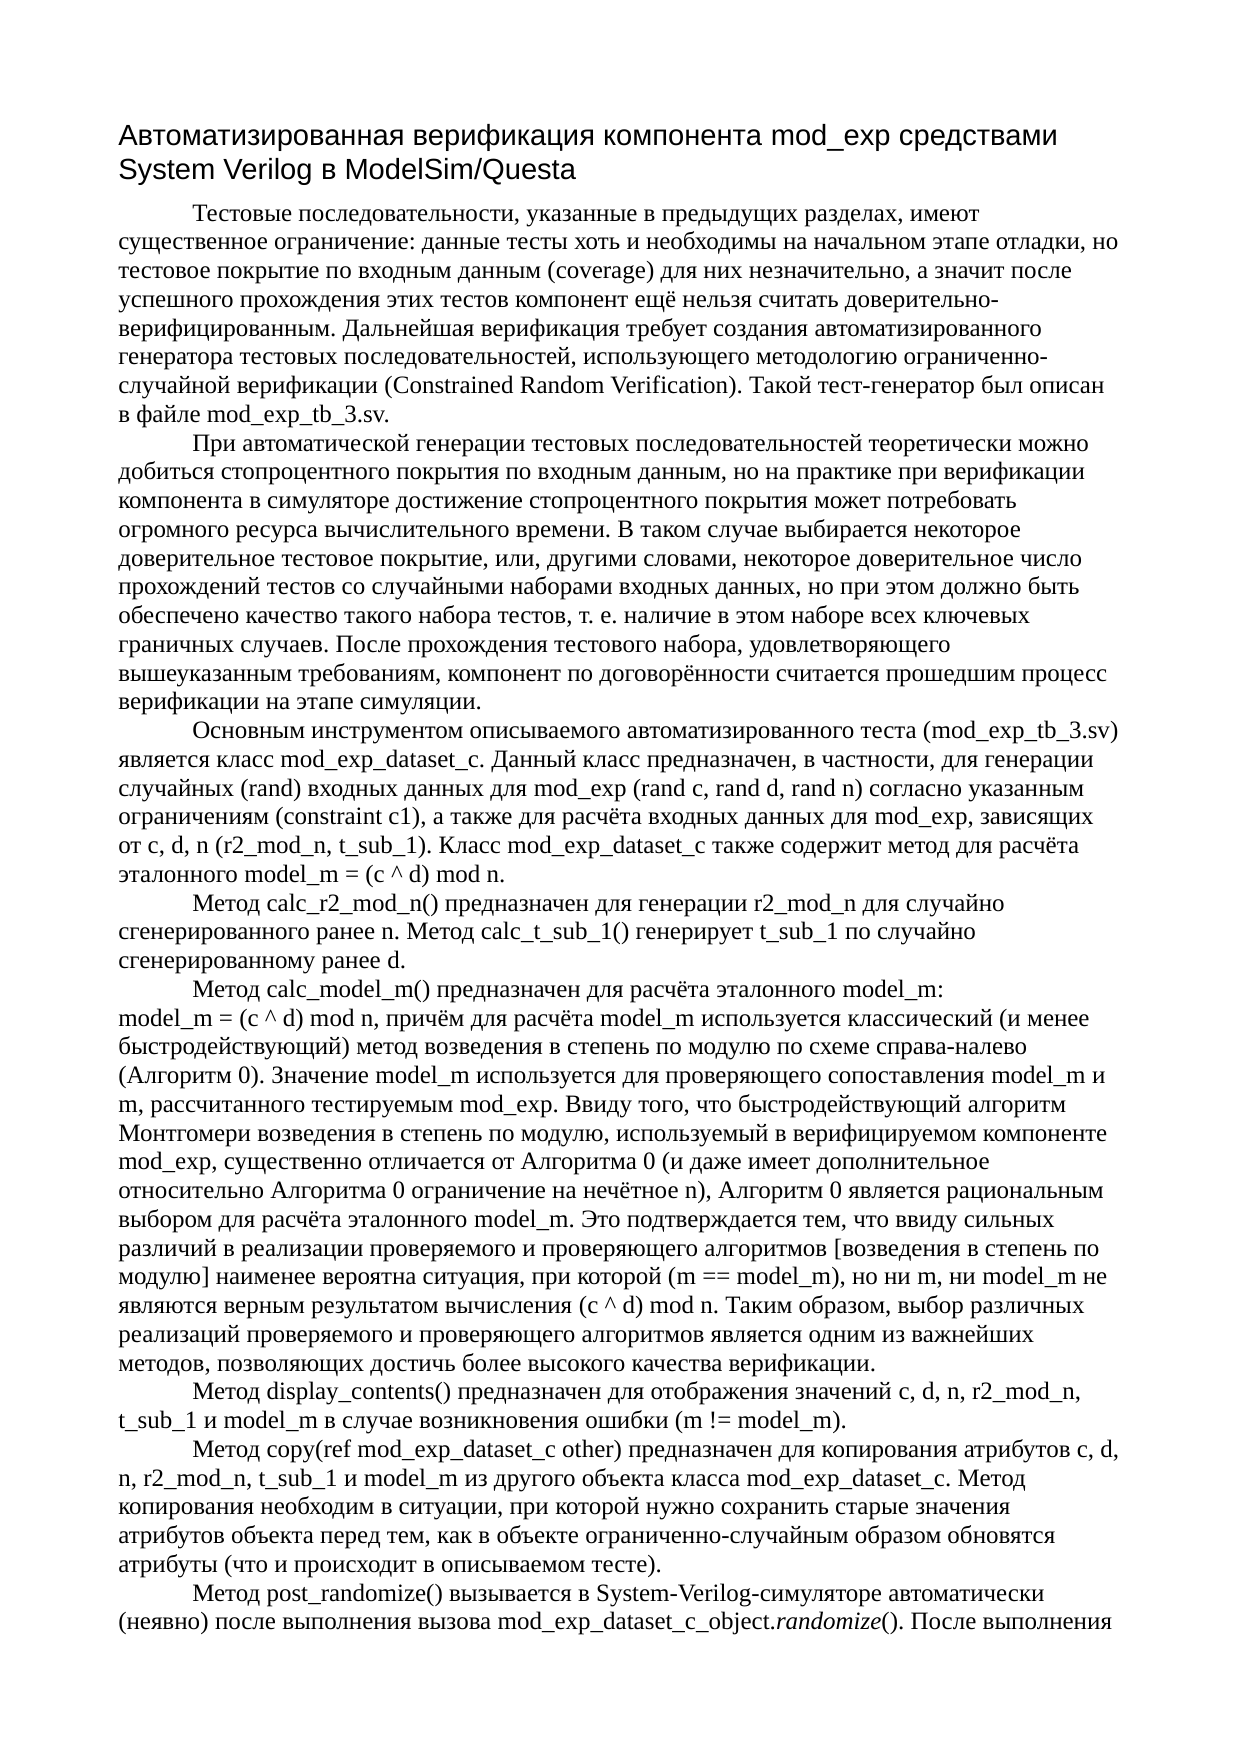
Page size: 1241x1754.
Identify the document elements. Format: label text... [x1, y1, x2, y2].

text Метод copy(ref mod_exp_dataset_c other) предназначен для копирования атрибутов c, d, n, r2_mod_n, t_sub_1 и model_m из другого объекта класса mod_exp_dataset_c. Метод копирования необходим в ситуации, при которой нужно сохранить старые значения атрибутов объекта перед тем, как в объекте ограниченно-случайным образом обновятся атрибуты (что и происходит в описываемом тесте). [118, 1434, 1122, 1578]
text Метод display_contents() предназначен для отображения значений c, d, n, r2_mod_n, t_sub_1 и model_m в случае возникновения ошибки (m != model_m). [118, 1376, 1122, 1434]
text Тестовые последовательности, указанные в предыдущих разделах, имеют существенное ограничение: данные тесты хоть и необходимы на начальном этапе отладки, но тестовое покрытие по входным данным (coverage) для них незначительно, а значит после успешного прохождения этих тестов компонент ещё нельзя считать доверительно-верифицированным. Дальнейшая верификация требует создания автоматизированного генератора тестовых последовательностей, использующего методологию ограниченно-случайной верификации (Constrained Random Verification). Такой тест-генератор был описан в файле mod_exp_tb_3.sv. [118, 198, 1122, 428]
text Метод calc_model_m() предназначен для расчёта эталонного model_m: [118, 974, 1122, 1003]
text При автоматической генерации тестовых последовательностей теоретически можно добиться стопроцентного покрытия по входным данным, но на практике при верификации компонента в симуляторе достижение стопроцентного покрытия может потребовать огромного ресурса вычислительного времени. В таком случае выбирается некоторое доверительное тестовое покрытие, или, другими словами, некоторое доверительное число прохождений тестов со случайными наборами входных данных, но при этом должно быть обеспечено качество такого набора тестов, т. е. наличие в этом наборе всех ключевых граничных случаев. После прохождения тестового набора, удовлетворяющего вышеуказанным требованиям, компонент по договорённости считается прошедшим процесс верификации на этапе симуляции. [118, 428, 1122, 715]
text model_m = (c ^ d) mod n, причём для расчёта model_m используется классический (и менее быстродействующий) метод возведения в степень по модулю по схеме справа-налево (Алгоритм 0). Значение model_m используется для проверяющего сопоставления model_m и m, рассчитанного тестируемым mod_exp. Ввиду того, что быстродействующий алгоритм Монтгомери возведения в степень по модулю, используемый в верифицируемом компоненте mod_exp, существенно отличается от Алгоритма 0 (и даже имеет дополнительное относительно Алгоритма 0 ограничение на нечётное n), Алгоритм 0 является рациональным выбором для расчёта эталонного model_m. Это подтверждается тем, что ввиду сильных различий в реализации проверяемого и проверяющего алгоритмов [возведения в степень по модулю] наименее вероятна ситуация, при которой (m == model_m), но ни m, ни model_m не являются верным результатом вычисления (c ^ d) mod n. Таким образом, выбор различных реализаций проверяемого и проверяющего алгоритмов является одним из важнейших методов, позволяющих достичь более высокого качества верификации. [118, 1003, 1122, 1376]
text Метод post_randomize() вызывается в System-Verilog-симуляторе автоматически (неявно) после выполнения вызова mod_exp_dataset_c_object.randomize(). После выполнения [118, 1578, 1122, 1635]
text Метод calc_r2_mod_n() предназначен для генерации r2_mod_n для случайно сгенерированного ранее n. Метод calc_t_sub_1() генерирует t_sub_1 по случайно сгенерированному ранее d. [118, 888, 1122, 974]
text Основным инструментом описываемого автоматизированного теста (mod_exp_tb_3.sv) является класс mod_exp_dataset_c. Данный класс предназначен, в частности, для генерации случайных (rand) входных данных для mod_exp (rand c, rand d, rand n) согласно указанным ограничениям (constraint c1), а также для расчёта входных данных для mod_exp, зависящих от c, d, n (r2_mod_n, t_sub_1). Класс mod_exp_dataset_c также содержит метод для расчёта эталонного model_m = (c ^ d) mod n. [118, 715, 1122, 888]
subtitle Автоматизированная верификация компонента mod_exp средствами System Verilog в ModelSim/Questa [118, 118, 1122, 185]
